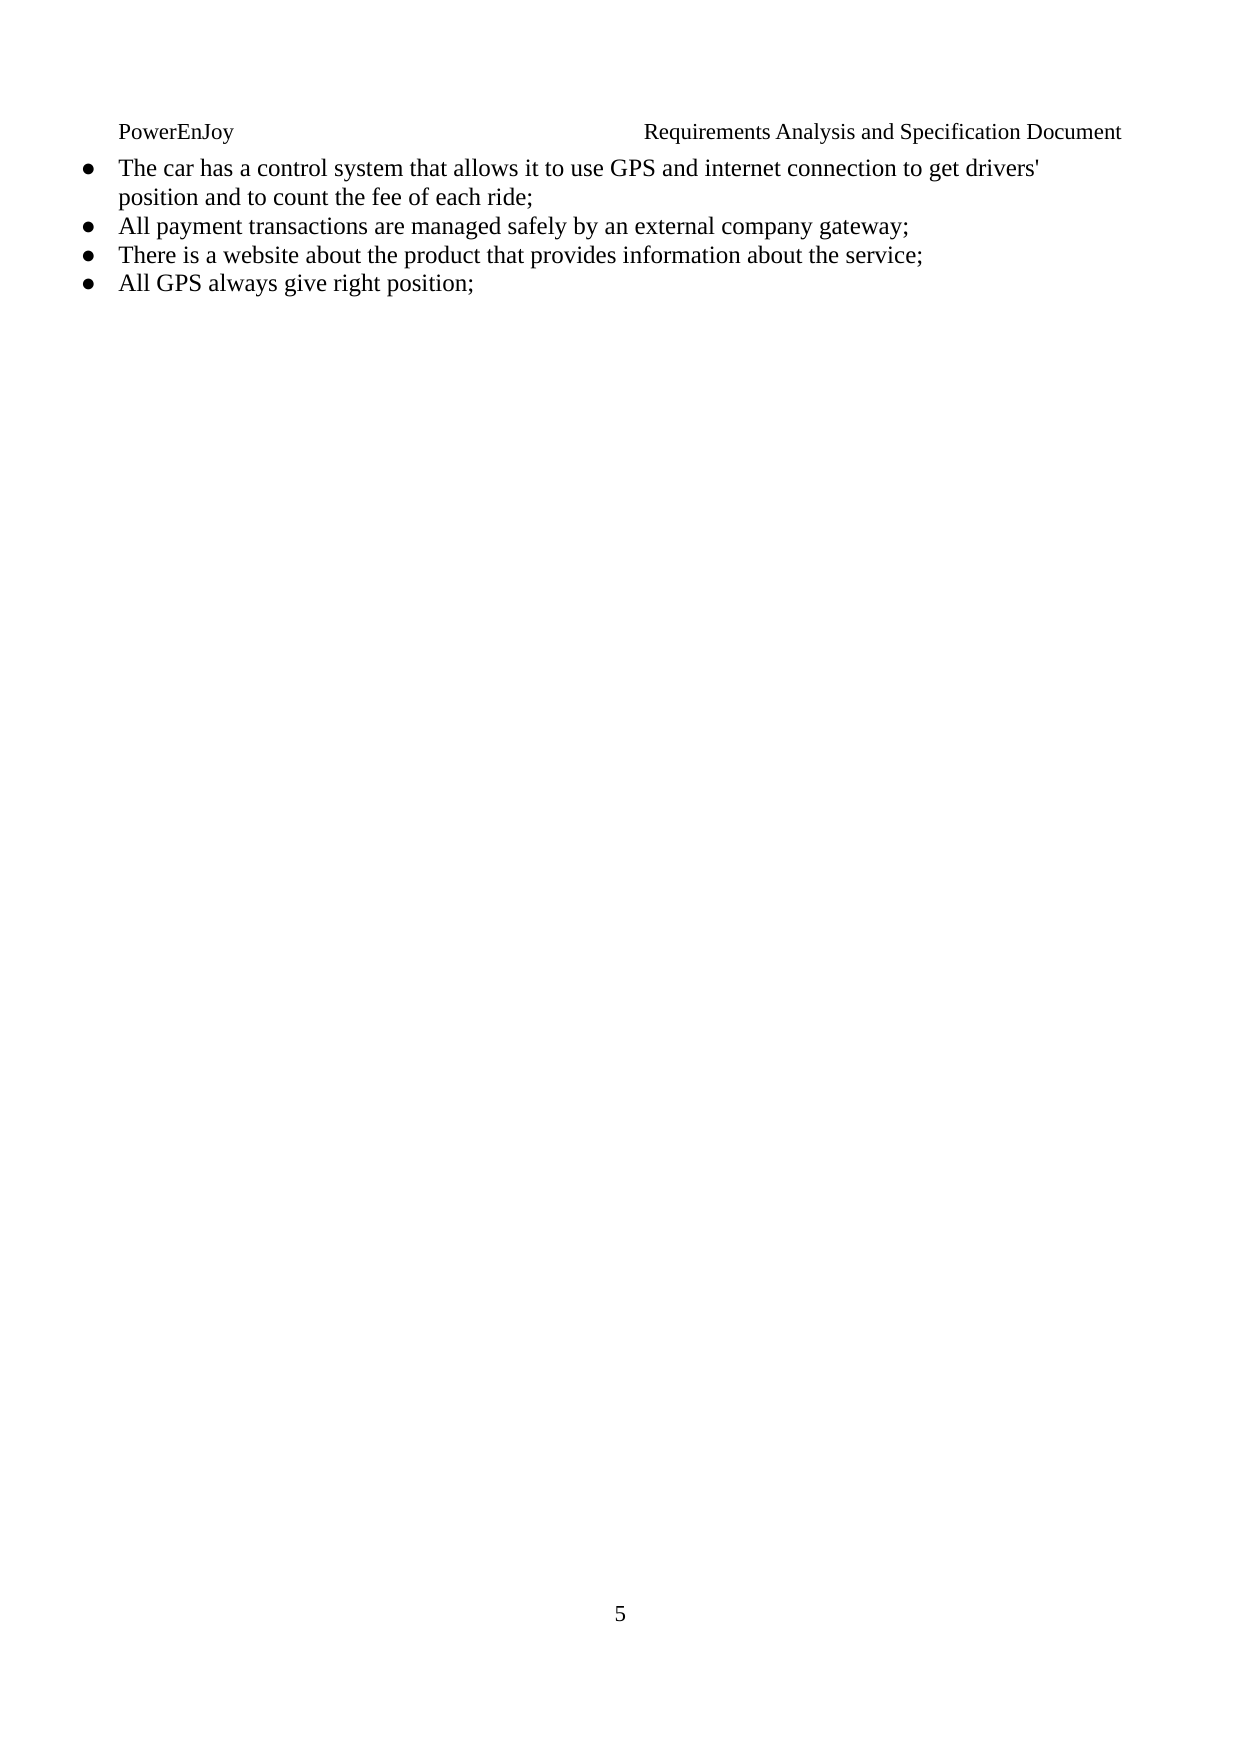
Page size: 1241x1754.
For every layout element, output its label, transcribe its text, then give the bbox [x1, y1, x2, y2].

list The car has a control system that allows it to use GPS and internet connection to get drivers' position and to count the fee of each ride; [81, 153, 1122, 211]
list All GPS always give right position; [81, 268, 1122, 297]
list All payment transactions are managed safely by an external company gateway; [81, 211, 1122, 240]
list There is a website about the product that provides information about the service; [81, 240, 1122, 268]
